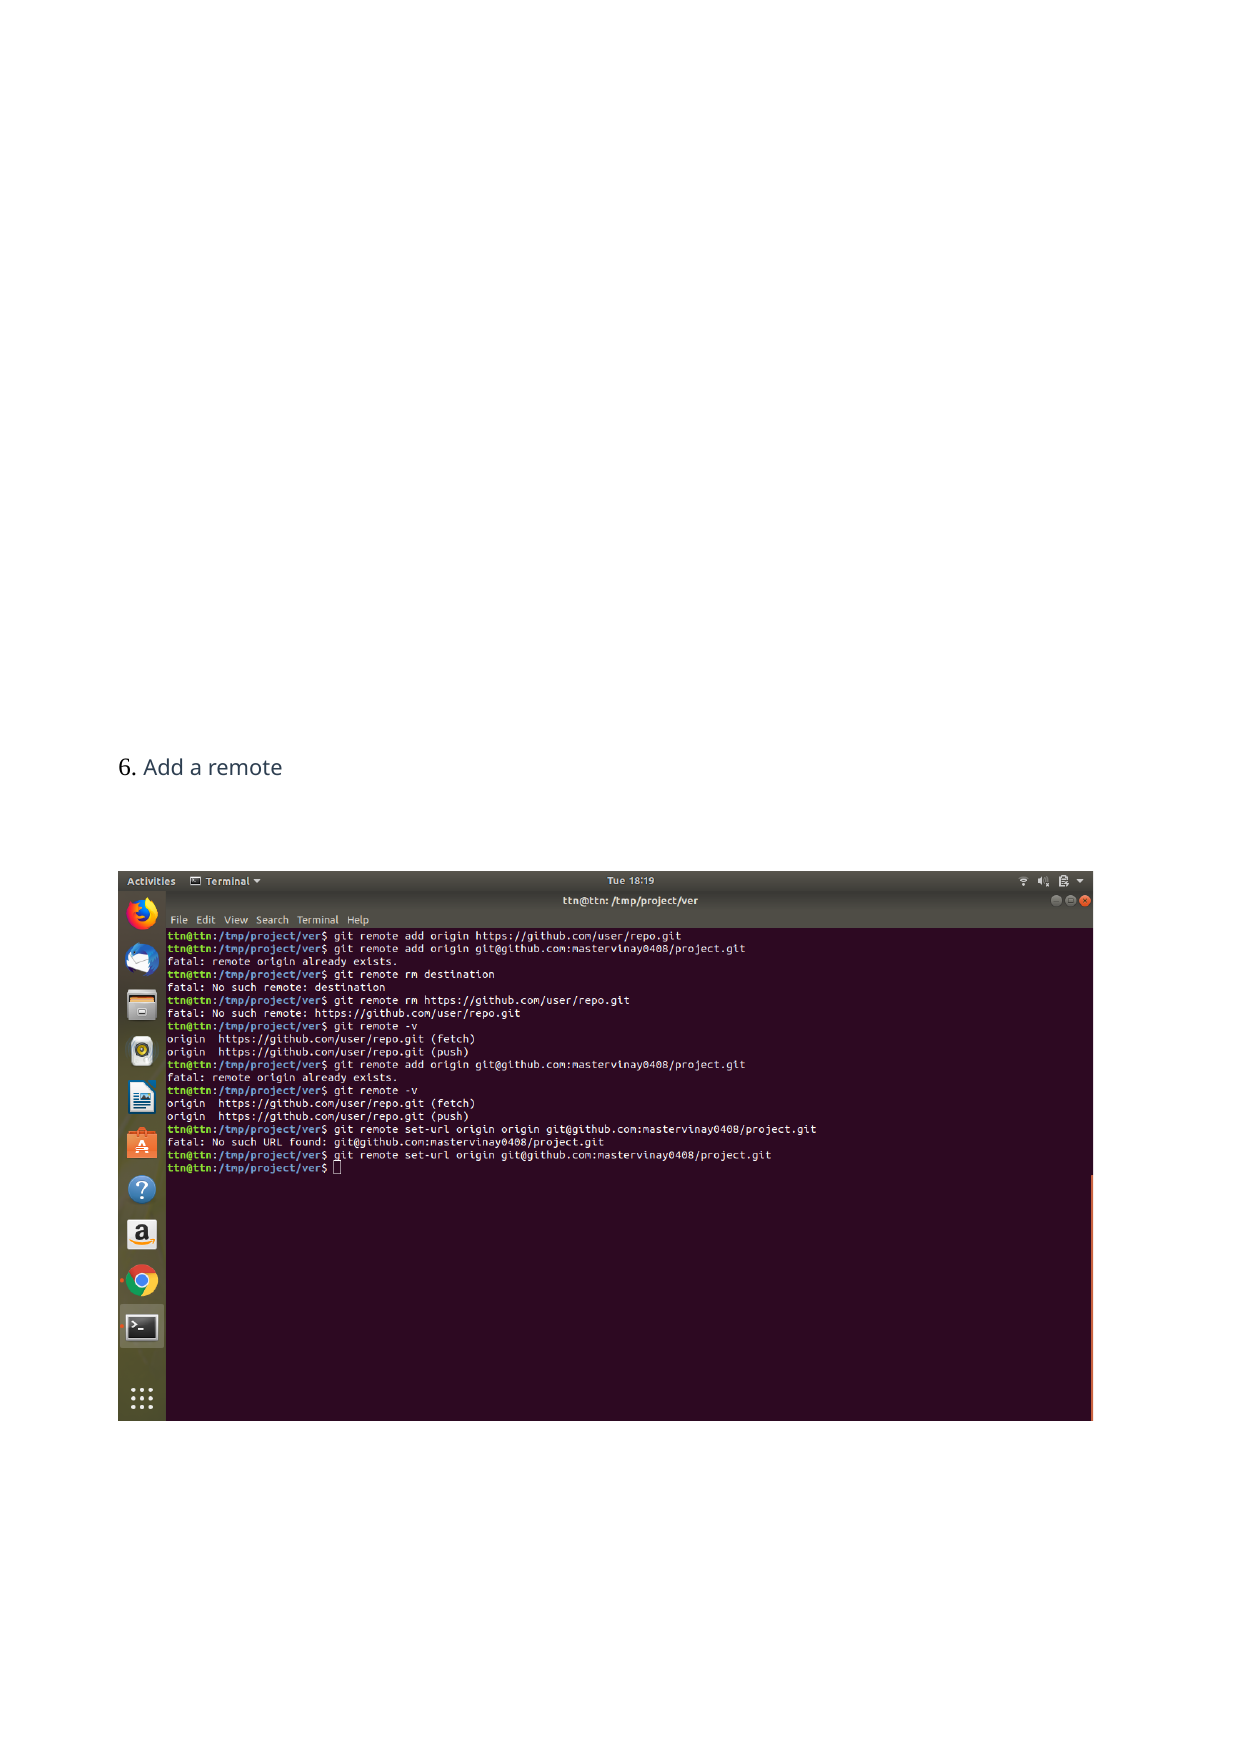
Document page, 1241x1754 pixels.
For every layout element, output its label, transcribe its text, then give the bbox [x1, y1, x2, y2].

picture [118, 871, 1094, 1421]
text 6. Add a remote [118, 751, 1122, 781]
